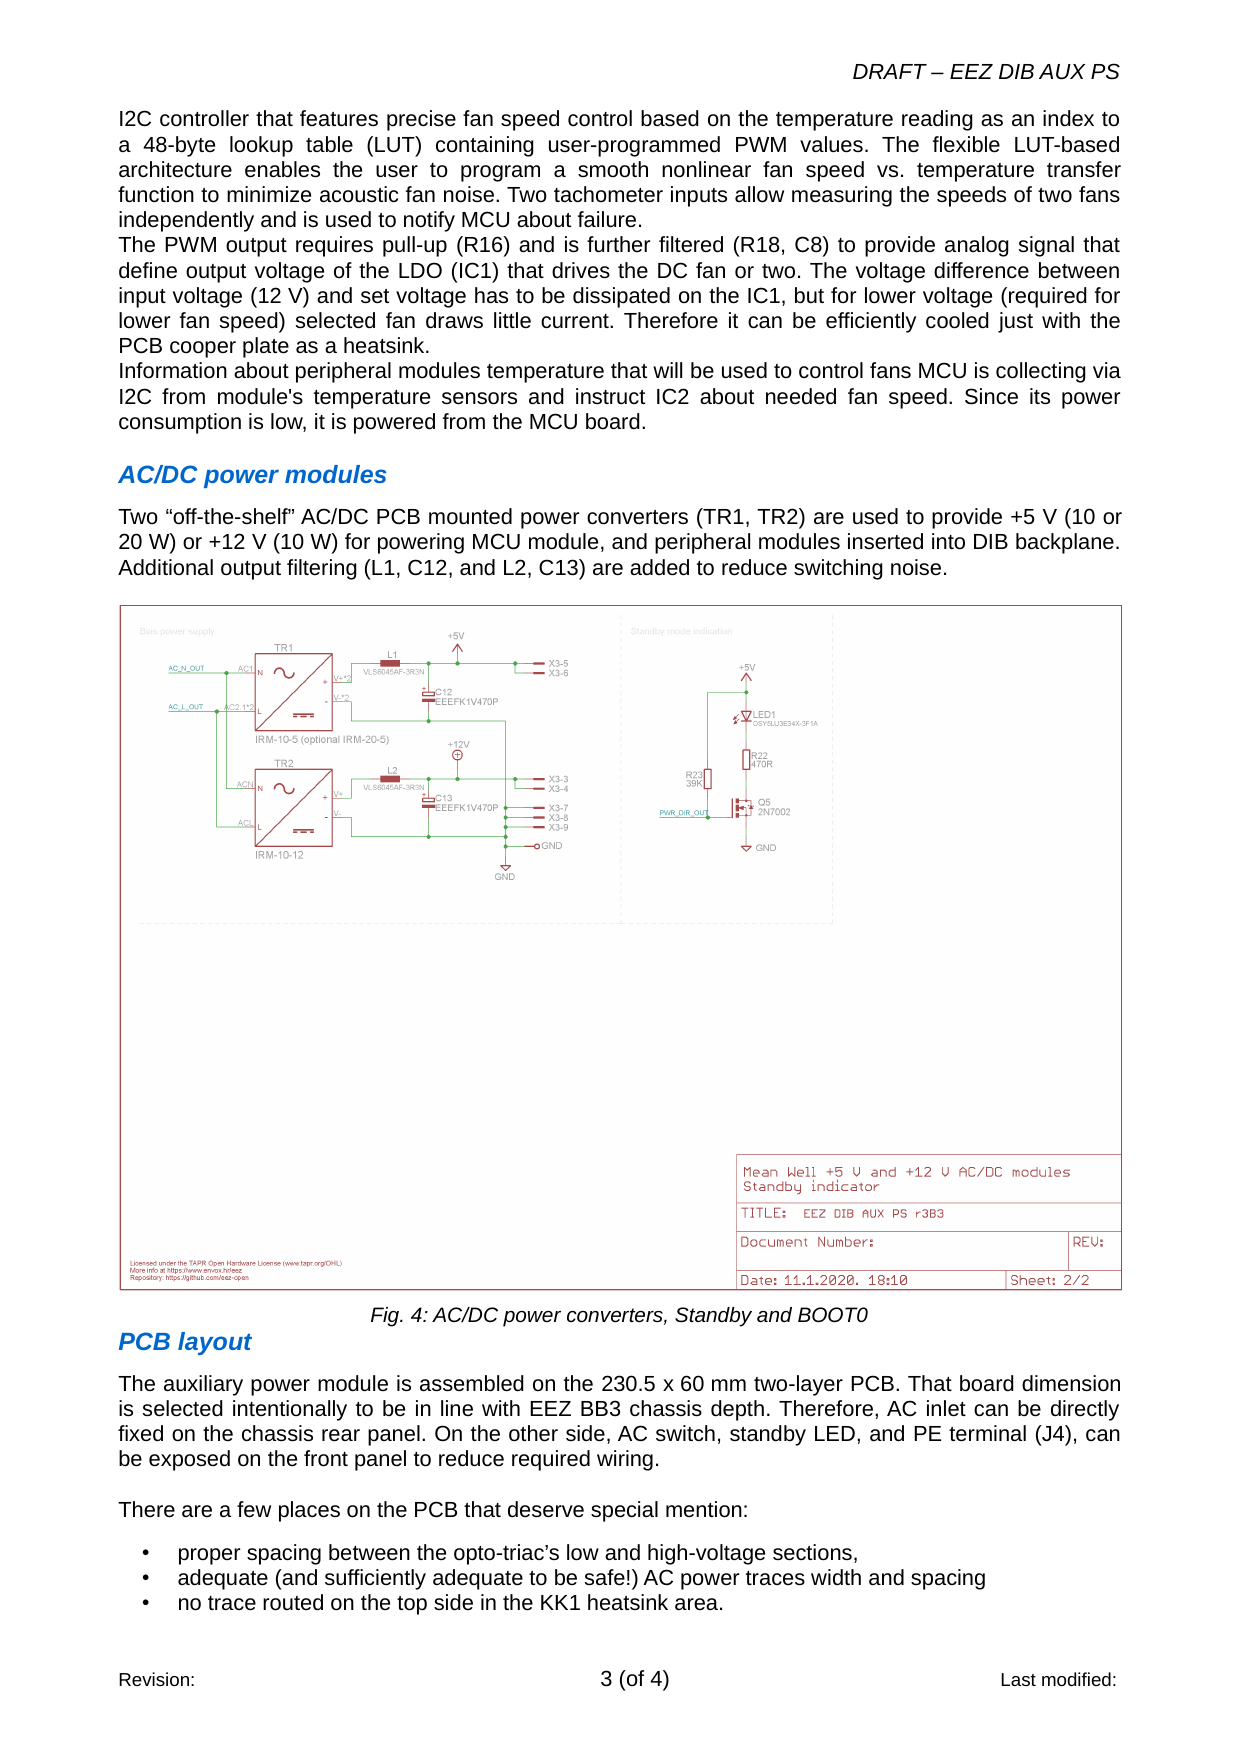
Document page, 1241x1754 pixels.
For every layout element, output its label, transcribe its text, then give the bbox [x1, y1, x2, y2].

text I2C controller that features precise fan speed control based on the temperature reading as an index to a 48-byte lookup table (LUT) containing user-programmed PWM values. The flexible LUT-based architecture enables the user to program a smooth nonlinear fan speed vs. temperature transfer function to minimize acoustic fan noise. Two tachometer inputs allow measuring the speeds of two fans independently and is used to notify MCU about failure. [118, 106, 1122, 232]
subtitle PCB layout [118, 1327, 1122, 1356]
text Information about peripheral modules temperature that will be used to control fans MCU is collecting via I2C from module's temperature sensors and instruct IC2 about needed fan speed. Since its power consumption is low, it is powered from the MCU board. [118, 358, 1122, 434]
list adequate (and sufficiently adequate to be safe!) AC power traces width and spacing [142, 1565, 1110, 1590]
text The auxiliary power module is assembled on the 230.5 x 60 mm two-layer PCB. That board dimension is selected intentionally to be in line with EEZ BB3 chassis depth. Therefore, AC inlet can be directly fixed on the chassis rear panel. On the other side, AC switch, standby LED, and PE terminal (J4), can be exposed on the front panel to reduce required wiring. [118, 1371, 1122, 1472]
text There are a few places on the PCB that deserve special mention: [118, 1497, 1122, 1522]
list no trace routed on the top side in the KK1 heatsink area. [142, 1590, 1110, 1615]
list proper spacing between the opto-triac’s low and high-voltage sections, [142, 1540, 1110, 1565]
subtitle AC/DC power modules [118, 461, 1122, 489]
picture [118, 605, 1123, 1292]
list Fig. 4: AC/DC power converters, Standby and BOOT0 [118, 1292, 1122, 1327]
text The PWM output requires pull-up (R16) and is further filtered (R18, C8) to provide analog signal that define output voltage of the LDO (IC1) that drives the DC fan or two. The voltage difference between input voltage (12 V) and set voltage has to be dissipated on the IC1, but for lower voltage (required for lower fan speed) selected fan draws little current. Therefore it can be efficiently cooled just with the PCB cooper plate as a heatsink. [118, 232, 1122, 358]
text Two “off-the-shelf” AC/DC PCB mounted power converters (TR1, TR2) are used to provide +5 V (10 or 20 W) or +12 V (10 W) for powering MCU module, and peripheral modules inserted into DIB backplane. Additional output filtering (L1, C12, and L2, C13) are added to reduce switching noise. [118, 504, 1122, 580]
